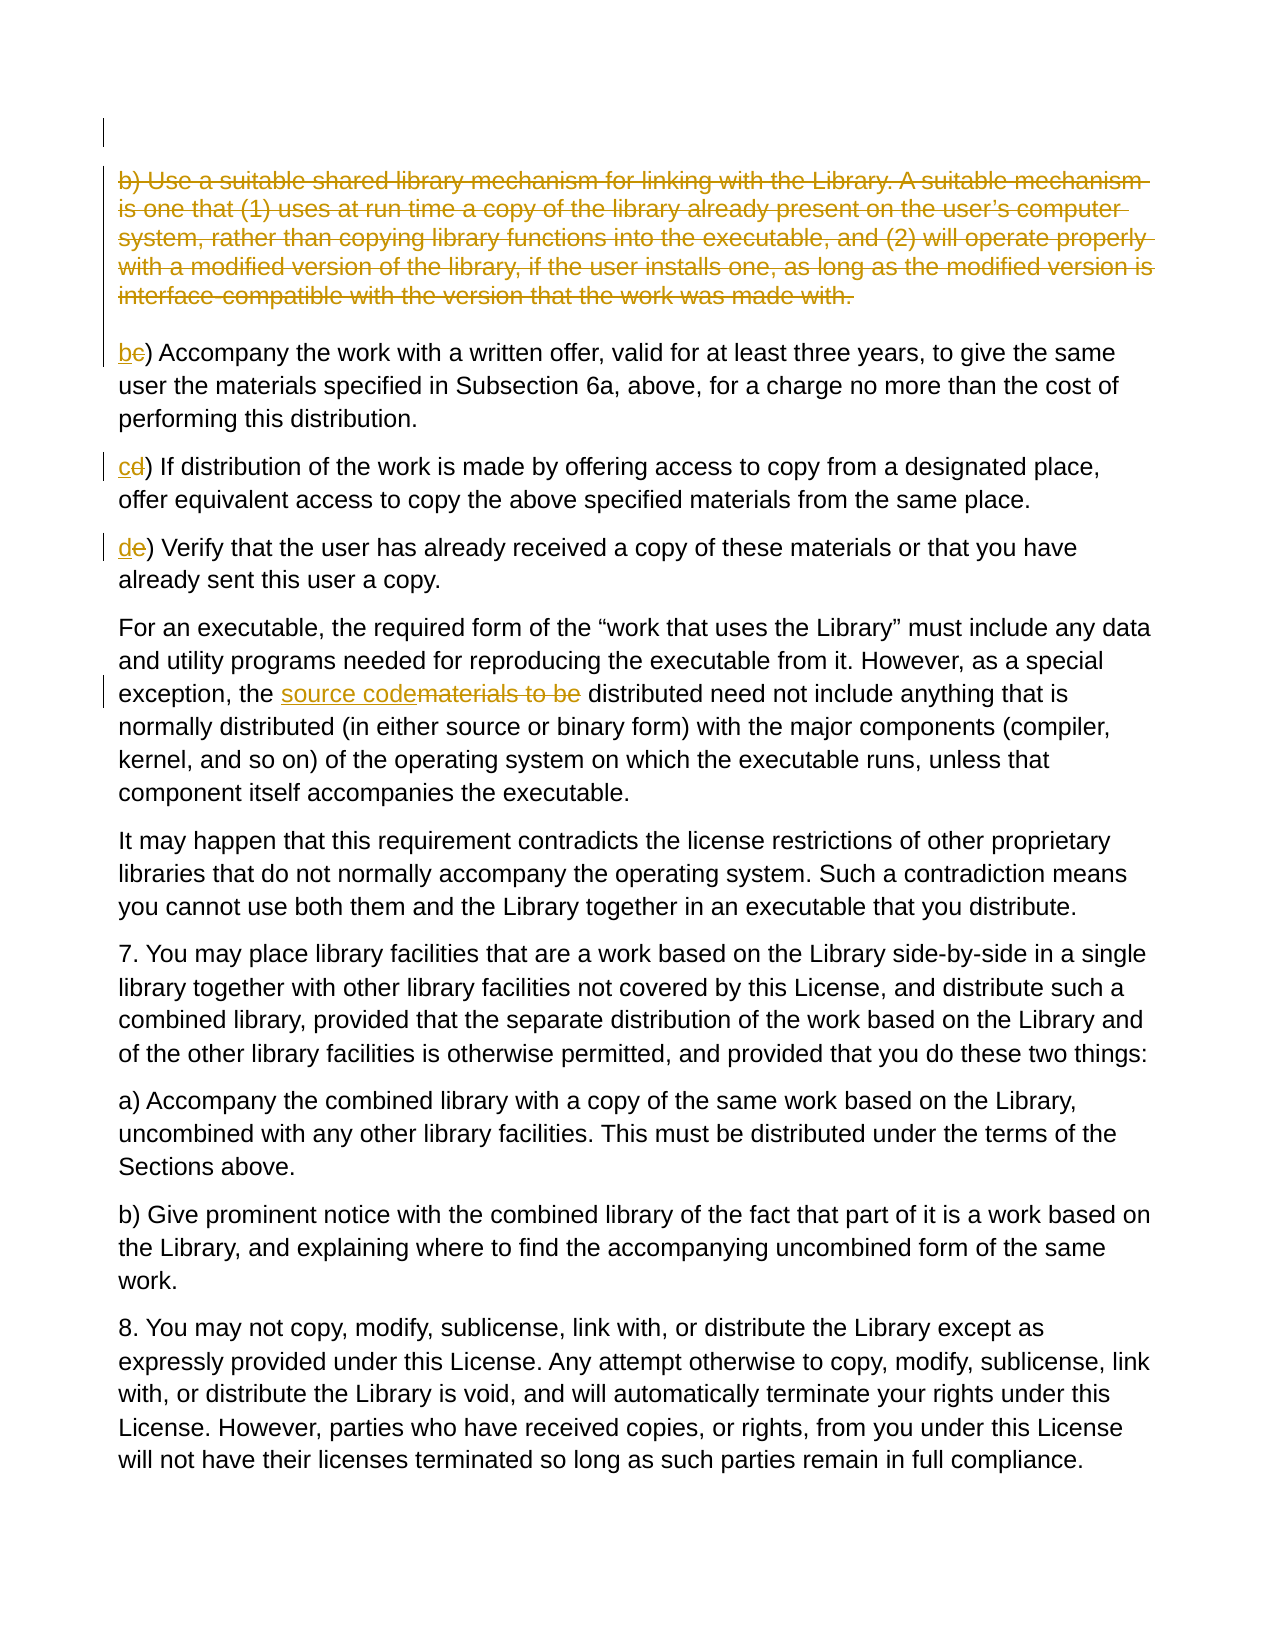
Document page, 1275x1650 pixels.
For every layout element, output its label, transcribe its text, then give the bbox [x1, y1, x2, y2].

text 8. You may not copy, modify, sublicense, link with, or distribute the Library except as expressly provided under this License. Any attempt otherwise to copy, modify, sublicense, link with, or distribute the Library is void, and will automatically terminate your rights under this License. However, parties who have received copies, or rights, from you under this License will not have their licenses terminated so long as such parties remain in full compliance. [118, 1313, 1157, 1474]
text It may happen that this requirement contradicts the license restrictions of other proprietary libraries that do not normally accompany the operating system. Such a contradiction means you cannot use both them and the Library together in an executable that you distribute. [118, 826, 1157, 921]
text b) Accompany the work with a written offer, valid for at least three years, to give the same user the materials specified in Subsection 6a, above, for a charge no more than the cost of performing this distribution. [118, 118, 1157, 147]
text c) If distribution of the work is made by offering access to copy from a designated place, offer equivalent access to copy the above specified materials from the same place. [118, 452, 1157, 514]
text d) Verify that the user has already received a copy of these materials or that you have already sent this user a copy. [118, 532, 1157, 594]
text a) Accompany the combined library with a copy of the same work based on the Library, uncombined with any other library facilities. This must be distributed under the terms of the Sections above. [118, 1086, 1157, 1181]
text 7. You may place library facilities that are a work based on the Library side-by-side in a single library together with other library facilities not covered by this License, and distribute such a combined library, provided that the separate distribution of the work based on the Library and of the other library facilities is otherwise permitted, and provided that you do these two things: [118, 939, 1157, 1067]
text b) Give prominent notice with the combined library of the fact that part of it is a work based on the Library, and explaining where to find the accompanying uncombined form of the same work. [118, 1200, 1157, 1294]
text For an executable, the required form of the “work that uses the Library” must include any data and utility programs needed for reproducing the executable from it. However, as a special exception, the source code distributed need not include anything that is normally distributed (in either source or binary form) with the major components (compiler, kernel, and so on) of the operating system on which the executable runs, unless that component itself accompanies the executable. [118, 613, 1157, 807]
